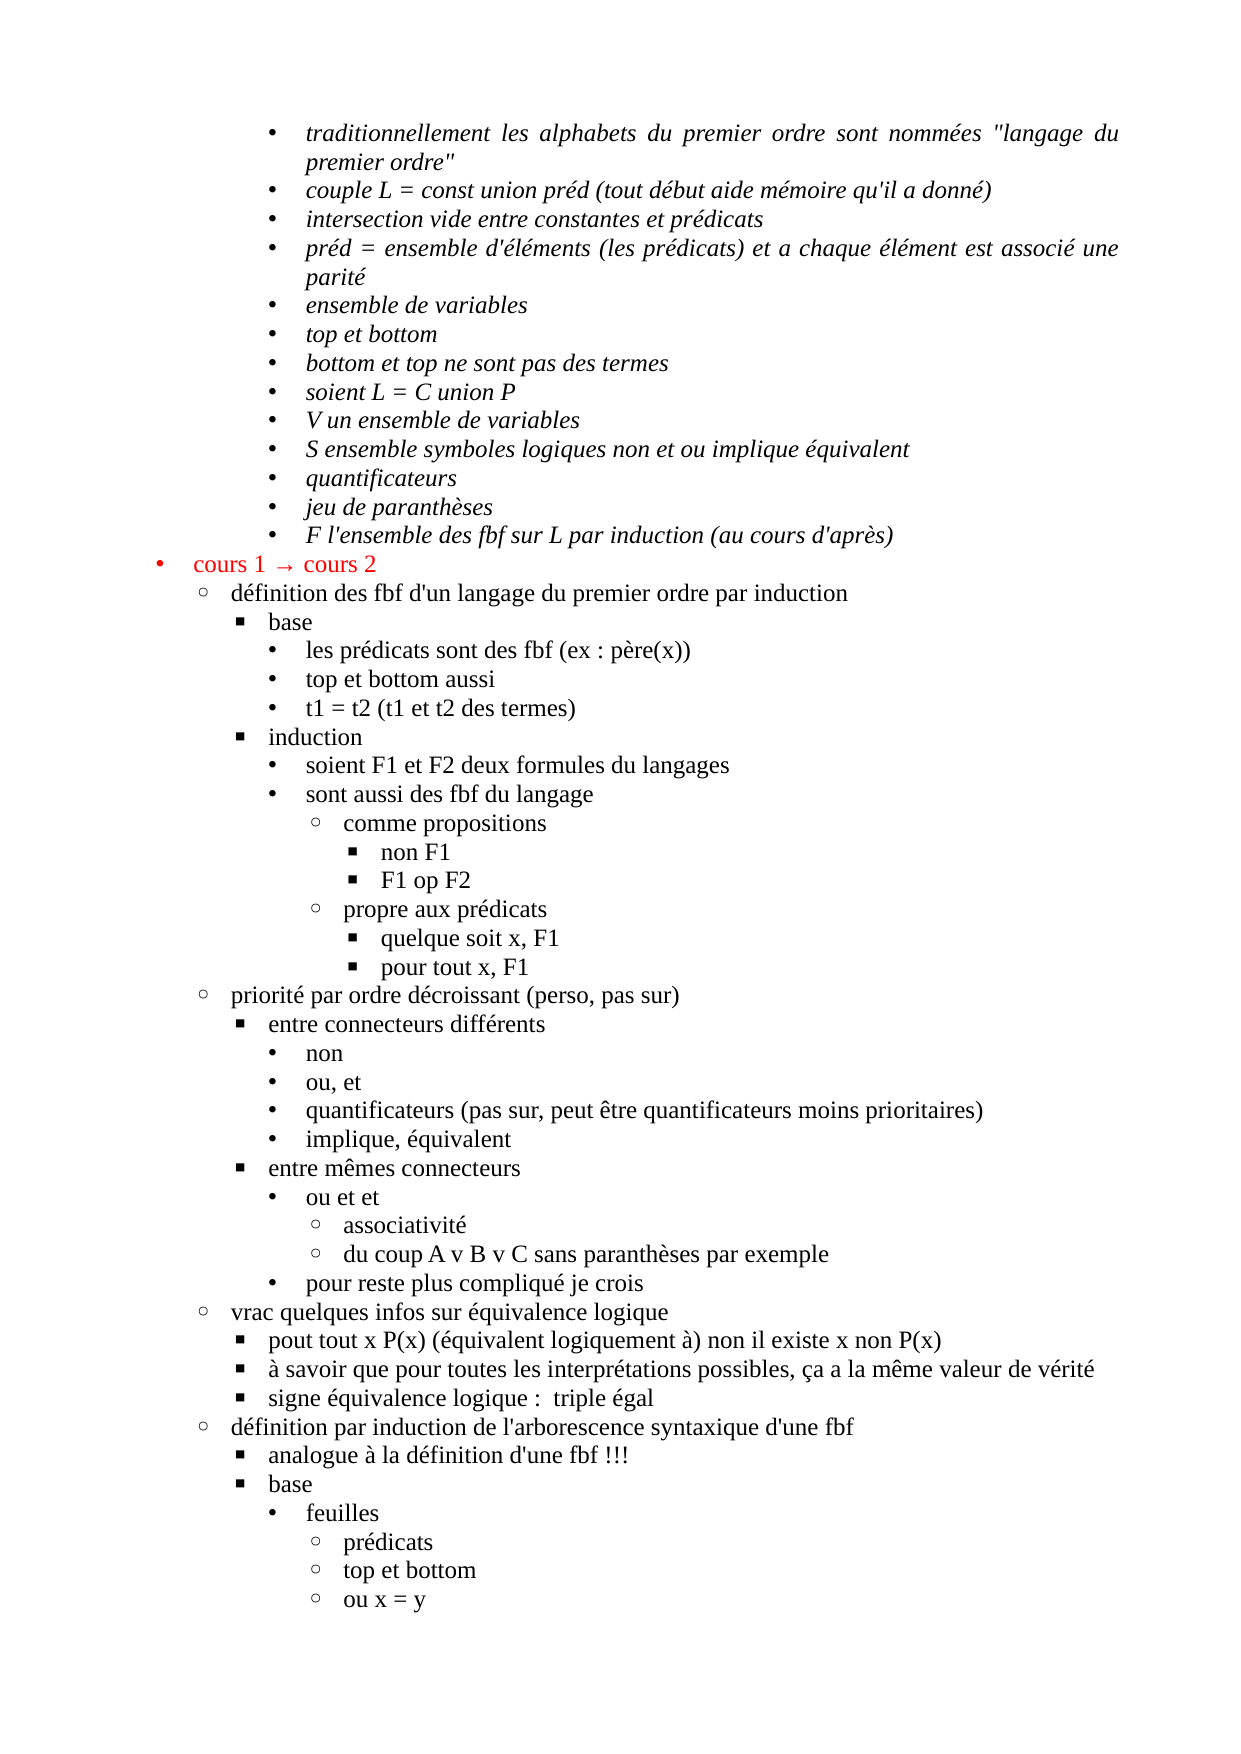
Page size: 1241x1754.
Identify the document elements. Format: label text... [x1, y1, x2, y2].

list vrac quelques infos sur équivalence logique [193, 1297, 1122, 1326]
list prédicats [306, 1527, 1122, 1556]
list ou x = y [306, 1584, 1122, 1613]
list entre connecteurs différents [231, 1009, 1122, 1038]
list intersection vide entre constantes et prédicats [268, 204, 1122, 233]
list entre mêmes connecteurs [231, 1153, 1122, 1182]
list ou et et [268, 1182, 1122, 1211]
list S ensemble symboles logiques non et ou implique équivalent [268, 434, 1122, 463]
list quantificateurs [268, 463, 1122, 492]
list t1 = t2 (t1 et t2 des termes) [268, 693, 1122, 722]
list signe équivalence logique : triple égal [231, 1383, 1122, 1412]
list propre aux prédicats [306, 894, 1122, 923]
list pout tout x P(x) (équivalent logiquement à) non il existe x non P(x) [231, 1326, 1122, 1354]
list préd = ensemble d'éléments (les prédicats) et a chaque élément est associé une parité [268, 233, 1122, 291]
list les prédicats sont des fbf (ex : père(x)) [268, 636, 1122, 664]
list cours 1 → cours 2 [156, 549, 1122, 578]
list non F1 [343, 837, 1122, 866]
list induction [231, 722, 1122, 751]
list sont aussi des fbf du langage [268, 779, 1122, 808]
list ou, et [268, 1067, 1122, 1096]
list du coup A v B v C sans paranthèses par exemple [306, 1239, 1122, 1268]
list base [231, 607, 1122, 636]
list à savoir que pour toutes les interprétations possibles, ça a la même valeur de vérité [231, 1354, 1122, 1383]
list pour reste plus compliqué je crois [268, 1268, 1122, 1297]
list base [231, 1469, 1122, 1498]
list définition par induction de l'arborescence syntaxique d'une fbf [193, 1412, 1122, 1441]
list bottom et top ne sont pas des termes [268, 348, 1122, 377]
list feuilles [268, 1498, 1122, 1527]
list priorité par ordre décroissant (perso, pas sur) [193, 981, 1122, 1009]
list F1 op F2 [343, 866, 1122, 894]
list soient L = C union P [268, 377, 1122, 406]
list implique, équivalent [268, 1124, 1122, 1153]
list top et bottom [306, 1556, 1122, 1584]
list comme propositions [306, 808, 1122, 837]
list soient F1 et F2 deux formules du langages [268, 751, 1122, 779]
list quelque soit x, F1 [343, 923, 1122, 952]
list associativité [306, 1211, 1122, 1239]
list V un ensemble de variables [268, 406, 1122, 434]
list top et bottom [268, 319, 1122, 348]
list ensemble de variables [268, 291, 1122, 319]
list couple L = const union préd (tout début aide mémoire qu'il a donné) [268, 176, 1122, 204]
list traditionnellement les alphabets du premier ordre sont nommées "langage du premier ordre" [268, 118, 1122, 176]
list jeu de paranthèses [268, 492, 1122, 521]
list analogue à la définition d'une fbf !!! [231, 1441, 1122, 1469]
list pour tout x, F1 [343, 952, 1122, 981]
list définition des fbf d'un langage du premier ordre par induction [193, 578, 1122, 607]
list top et bottom aussi [268, 664, 1122, 693]
list F l'ensemble des fbf sur L par induction (au cours d'après) [268, 521, 1122, 549]
list quantificateurs (pas sur, peut être quantificateurs moins prioritaires) [268, 1096, 1122, 1124]
list non [268, 1038, 1122, 1067]
